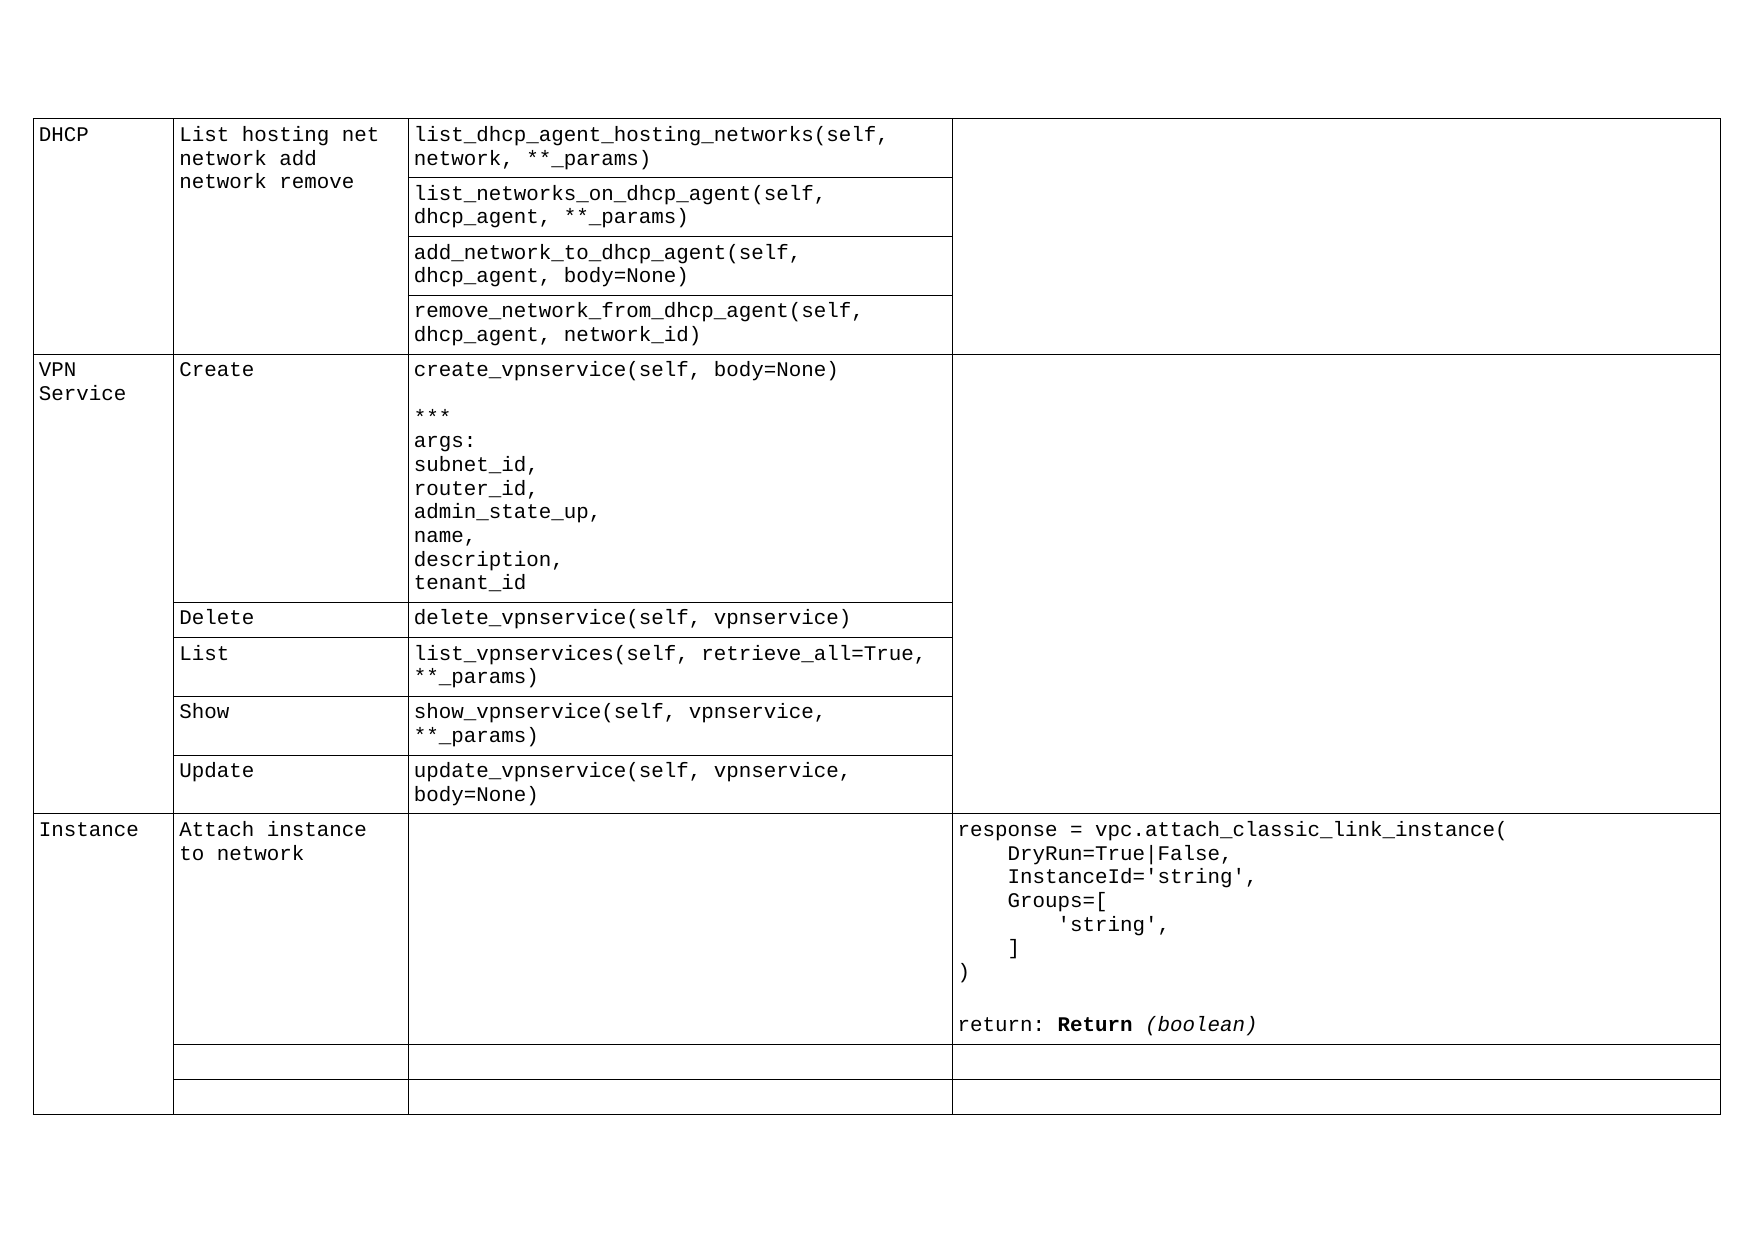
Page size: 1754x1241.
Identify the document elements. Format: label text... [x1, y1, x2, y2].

table_cell response = vpc.attach_classic_link_instance( DryRun=True|False, InstanceId='string', Groups=[ 'string', ] ) return: Return (boolean) [953, 814, 1720, 1043]
table_cell show_vpnservice(self, vpnservice, **_params) [409, 697, 952, 754]
table_cell [953, 119, 1720, 353]
table_cell [953, 1045, 1720, 1079]
table_cell list_networks_on_dhcp_agent(self, dhcp_agent, **_params) [409, 178, 952, 236]
table_cell Create [174, 355, 408, 602]
table_cell Attach instance to network [174, 814, 408, 1043]
table_cell Update [174, 756, 408, 813]
table_cell DHCP [34, 119, 173, 353]
table_cell list_dhcp_agent_hosting_networks(self, network, **_params) [409, 119, 952, 177]
table_cell [409, 1045, 952, 1079]
table_cell delete_vpnservice(self, vpnservice) [409, 603, 952, 637]
table_cell list_vpnservices(self, retrieve_all=True, **_params) [409, 638, 952, 696]
table_cell remove_network_from_dhcp_agent(self, dhcp_agent, network_id) [409, 296, 952, 353]
table_cell Show [174, 697, 408, 754]
table_cell Instance [34, 814, 173, 1114]
table_cell [174, 1045, 408, 1079]
table_cell [409, 814, 952, 1043]
table_cell Delete [174, 603, 408, 637]
table_cell update_vpnservice(self, vpnservice, body=None) [409, 756, 952, 813]
table_cell create_vpnservice(self, body=None) *** args: subnet_id, router_id, admin_state_up, name, description, tenant_id [409, 355, 952, 602]
table_cell [409, 1080, 952, 1114]
table_cell List [174, 638, 408, 696]
table_cell [174, 1080, 408, 1114]
table_cell add_network_to_dhcp_agent(self, dhcp_agent, body=None) [409, 237, 952, 295]
table_cell List hosting net network add network remove [174, 119, 408, 353]
table_cell [953, 1080, 1720, 1114]
table_cell VPN Service [34, 355, 173, 813]
table_cell [953, 355, 1720, 813]
